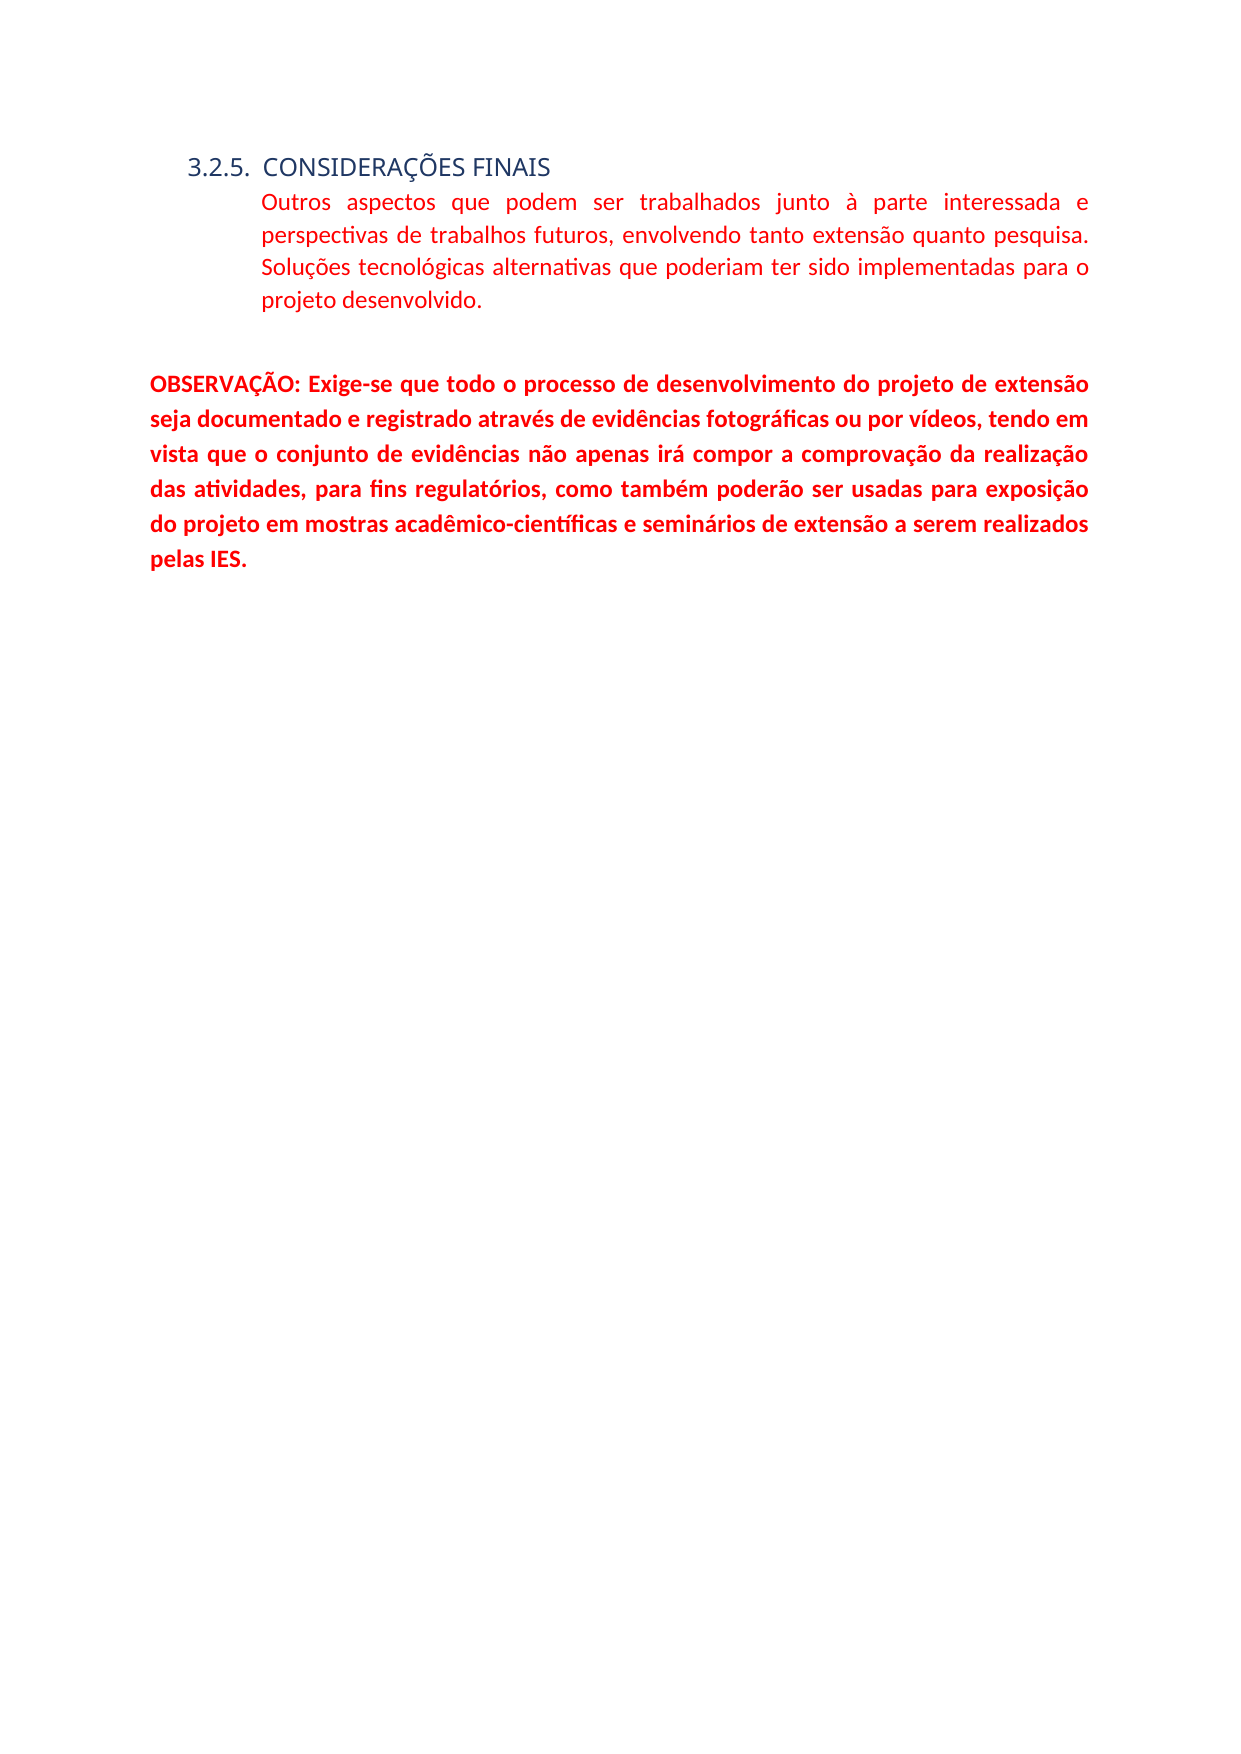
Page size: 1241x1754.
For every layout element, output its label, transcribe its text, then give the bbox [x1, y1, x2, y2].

text OBSERVAÇÃO: Exige-se que todo o processo de desenvolvimento do projeto de extensão seja documentado e registrado através de evidências fotográficas ou por vídeos, tendo em vista que o conjunto de evidências não apenas irá compor a comprovação da realização das atividades, para fins regulatórios, como também poderão ser usadas para exposição do projeto em mostras acadêmico-científicas e seminários de extensão a serem realizados pelas IES. [150, 368, 1090, 574]
list CONSIDERAÇÕES FINAIS [187, 150, 1090, 184]
text Outros aspectos que podem ser trabalhados junto à parte interessada e perspectivas de trabalhos futuros, envolvendo tanto extensão quanto pesquisa. Soluções tecnológicas alternativas que poderiam ter sido implementadas para o projeto desenvolvido. [261, 186, 1090, 315]
